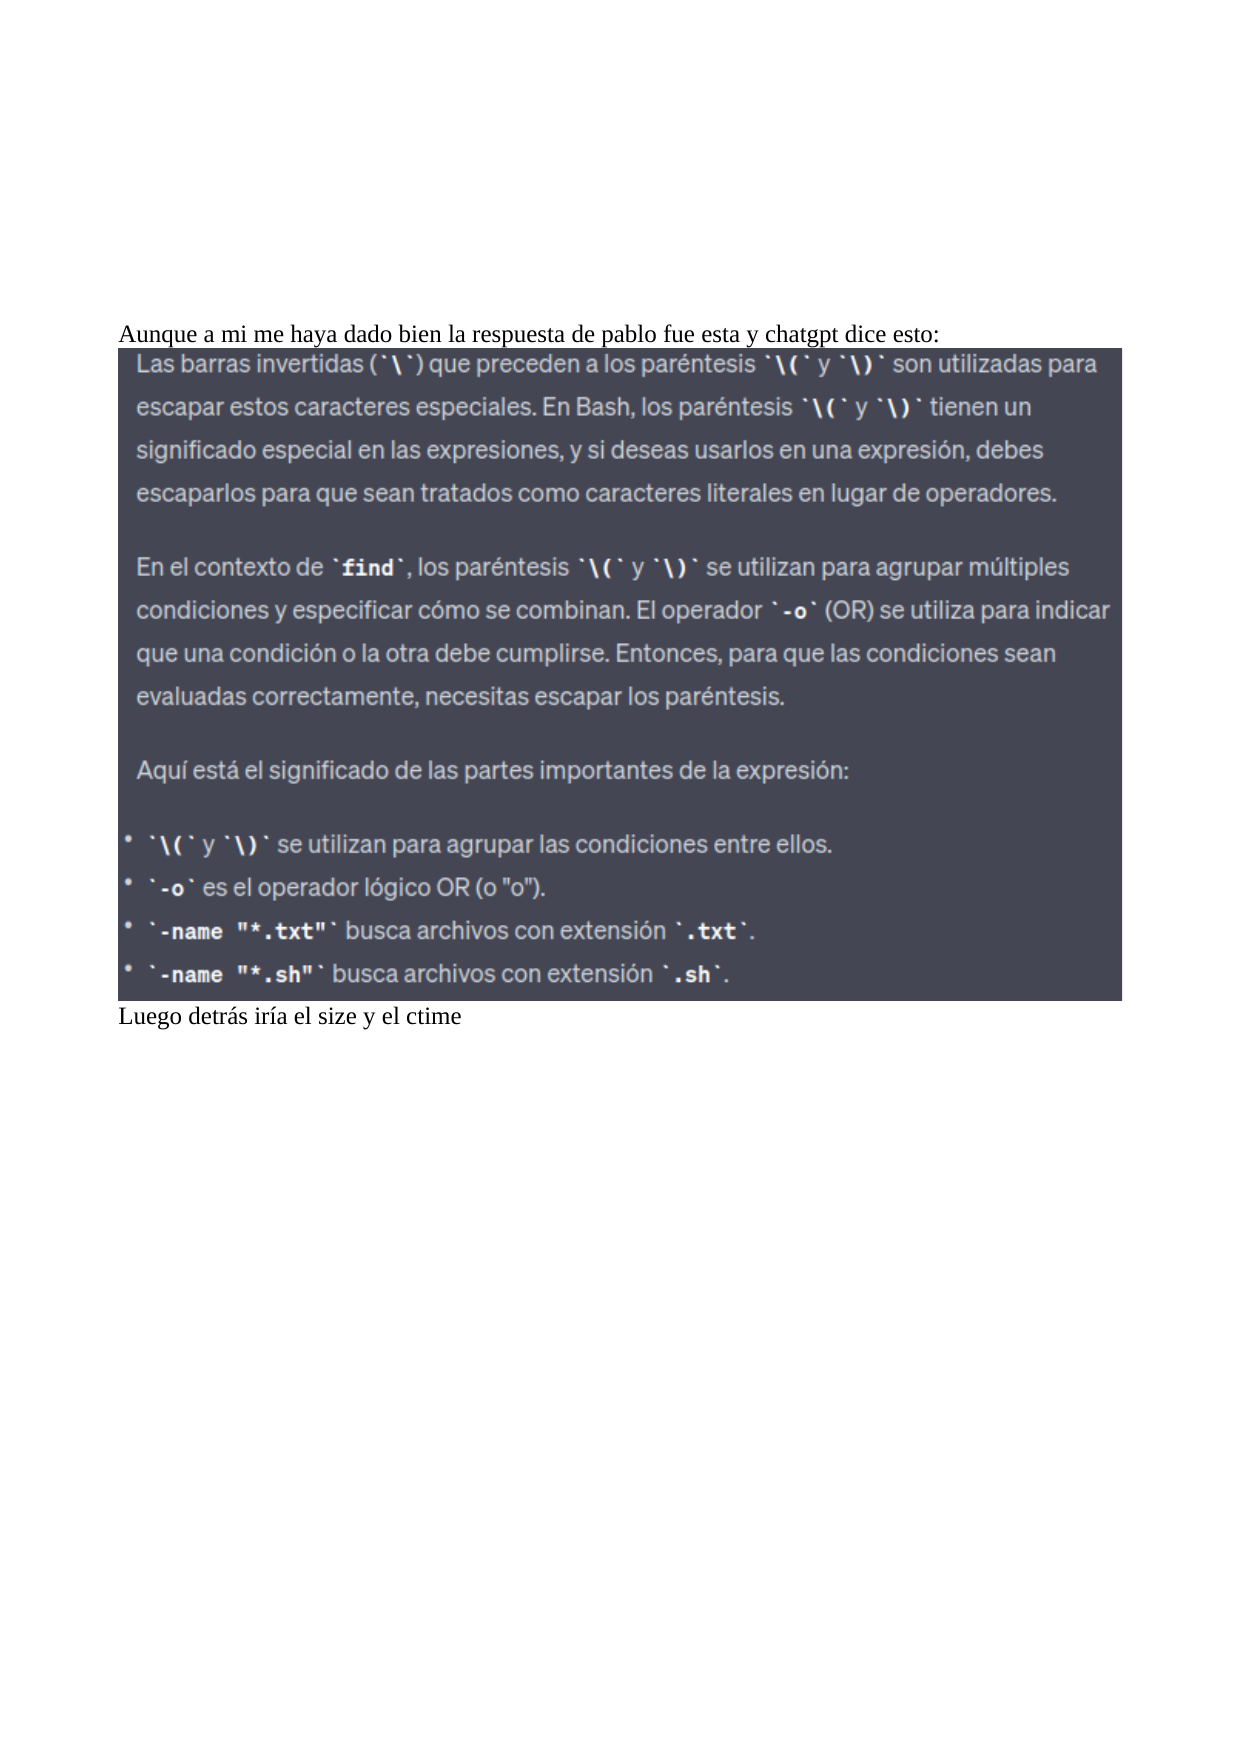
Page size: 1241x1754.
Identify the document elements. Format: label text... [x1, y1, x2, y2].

text Luego detrás iría el size y el ctime [118, 1001, 1122, 1030]
picture [118, 348, 1123, 1001]
text Aunque a mi me haya dado bien la respuesta de pablo fue esta y chatgpt dice esto: [118, 319, 1122, 348]
